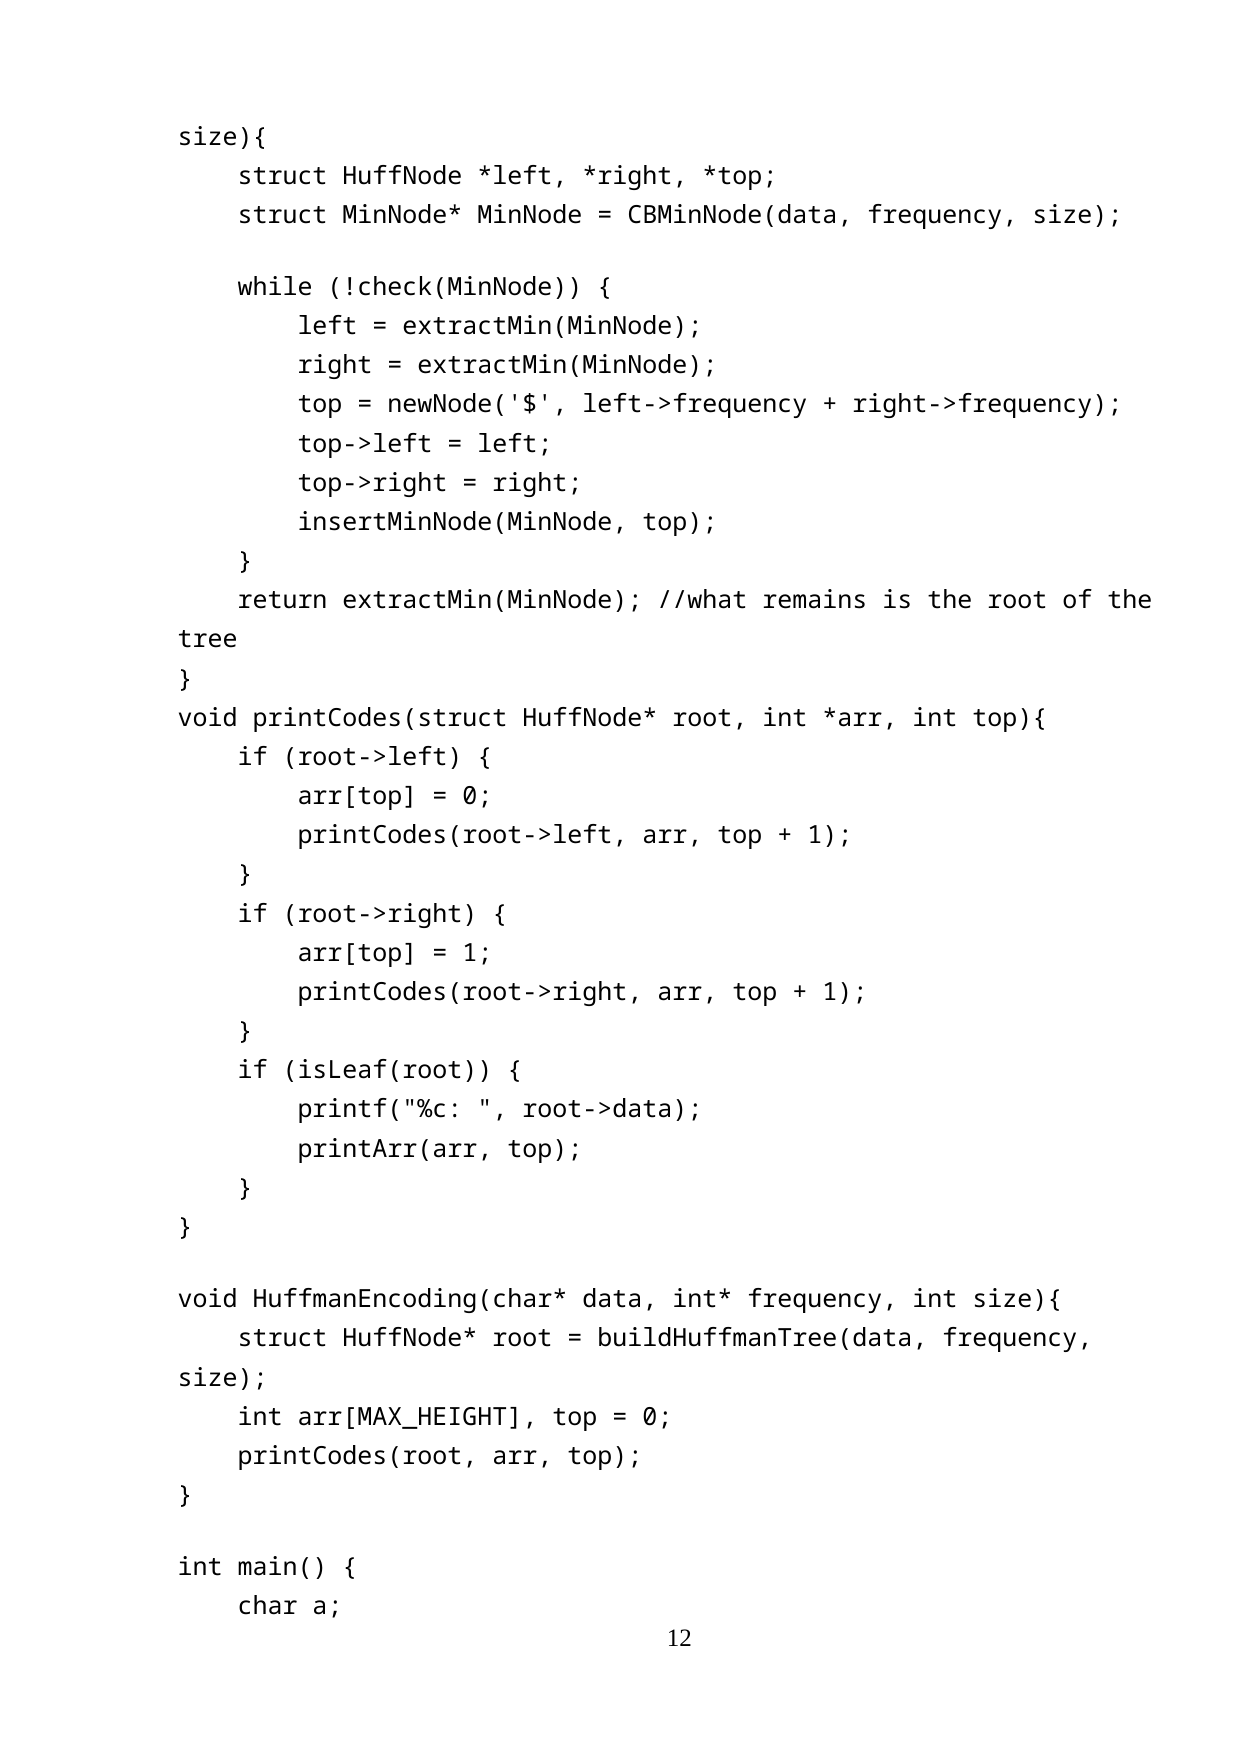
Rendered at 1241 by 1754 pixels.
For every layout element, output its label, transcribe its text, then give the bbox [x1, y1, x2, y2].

text if (root->right) { [177, 895, 1181, 929]
text printCodes(root->left, arr, top + 1); [177, 817, 1181, 851]
text char a; [177, 1588, 1181, 1622]
text printf("%c: ", root->data); [177, 1091, 1181, 1125]
text if (isLeaf(root)) { [177, 1052, 1181, 1086]
text printArr(arr, top); [177, 1130, 1181, 1164]
text arr[top] = 0; [177, 778, 1181, 812]
text } [177, 543, 1181, 577]
text struct HuffNode* root = buildHuffmanTree(data, frequency, size); [177, 1320, 1181, 1393]
text } [177, 1169, 1181, 1203]
text return extractMin(MinNode); //what remains is the root of the tree [177, 582, 1181, 655]
text int main() { [177, 1549, 1181, 1583]
text printCodes(root, arr, top); [177, 1437, 1181, 1472]
text } [177, 856, 1181, 890]
text void HuffmanEncoding(char* data, int* frequency, int size){ [177, 1281, 1181, 1315]
text left = extractMin(MinNode); [177, 308, 1181, 342]
text struct HuffNode *left, *right, *top; [177, 157, 1181, 191]
text top = newNode('$', left->frequency + right->frequency); [177, 386, 1181, 420]
text size){ [177, 118, 1181, 152]
text void printCodes(struct HuffNode* root, int *arr, int top){ [177, 699, 1181, 733]
text top->left = left; [177, 425, 1181, 459]
text top->right = right; [177, 464, 1181, 498]
text int arr[MAX_HEIGHT], top = 0; [177, 1398, 1181, 1432]
text if (root->left) { [177, 739, 1181, 773]
text insertMinNode(MinNode, top); [177, 504, 1181, 538]
text while (!check(MinNode)) { [177, 269, 1181, 303]
text } [177, 660, 1181, 694]
text right = extractMin(MinNode); [177, 347, 1181, 381]
text } [177, 1209, 1181, 1243]
text arr[top] = 1; [177, 934, 1181, 968]
text printCodes(root->right, arr, top + 1); [177, 974, 1181, 1008]
text } [177, 1013, 1181, 1047]
text } [177, 1477, 1181, 1511]
text struct MinNode* MinNode = CBMinNode(data, frequency, size); [177, 196, 1181, 231]
